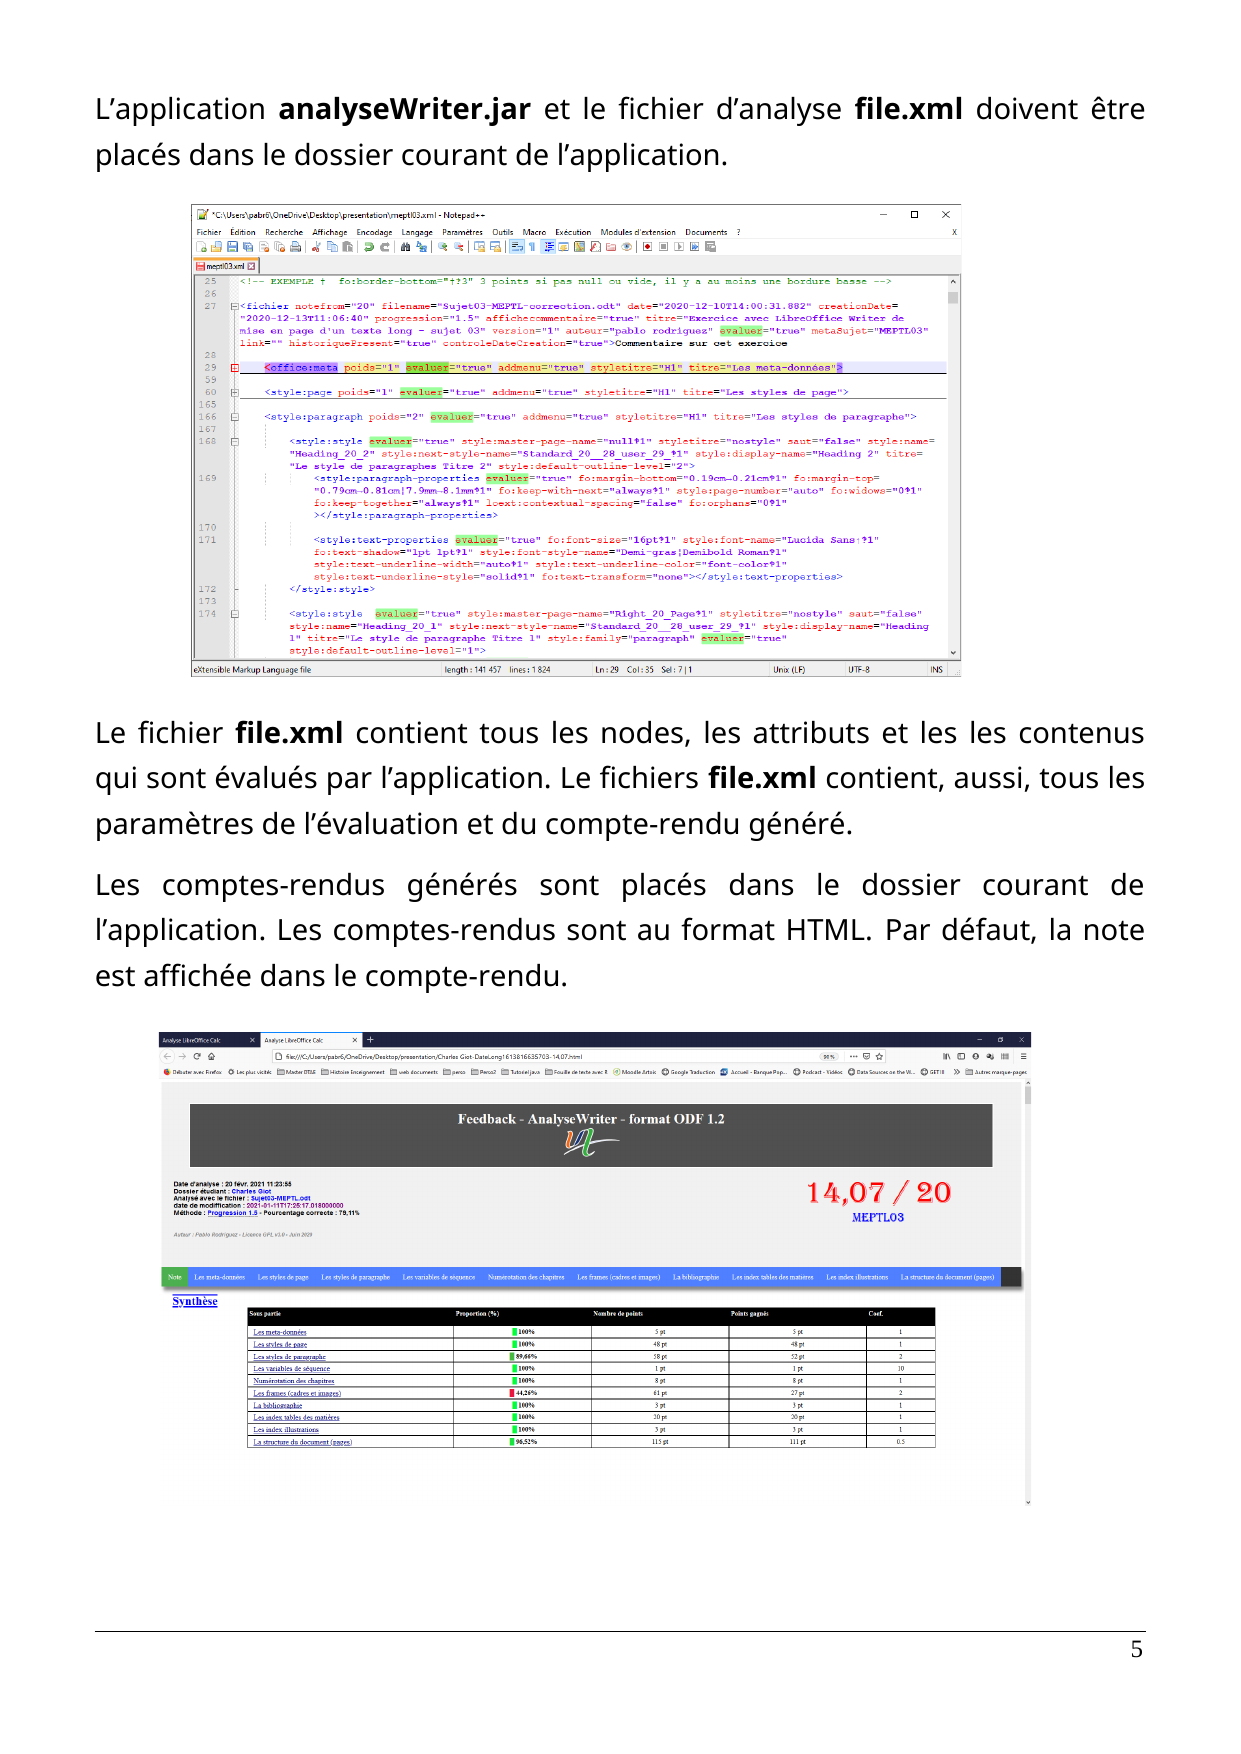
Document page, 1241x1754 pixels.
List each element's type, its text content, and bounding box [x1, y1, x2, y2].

picture [158, 1032, 1032, 1506]
text Le fichier file.xml contient tous les nodes, les attributs et les les contenus qui sont évalués par l’application. Le fichiers file.xml contient, aussi, tous les paramètres de l’évaluation et du compte-rendu généré. [94, 194, 1146, 843]
text L’application analyseWriter.jar et le fichier d’analyse file.xml doivent être placés dans le dossier courant de l’application. [94, 88, 1146, 174]
picture [191, 204, 962, 677]
text Les comptes-rendus générés sont placés dans le dossier courant de l’application. Les comptes-rendus sont au format HTML. Par défaut, la note est affichée dans le compte-rendu. [94, 864, 1146, 995]
